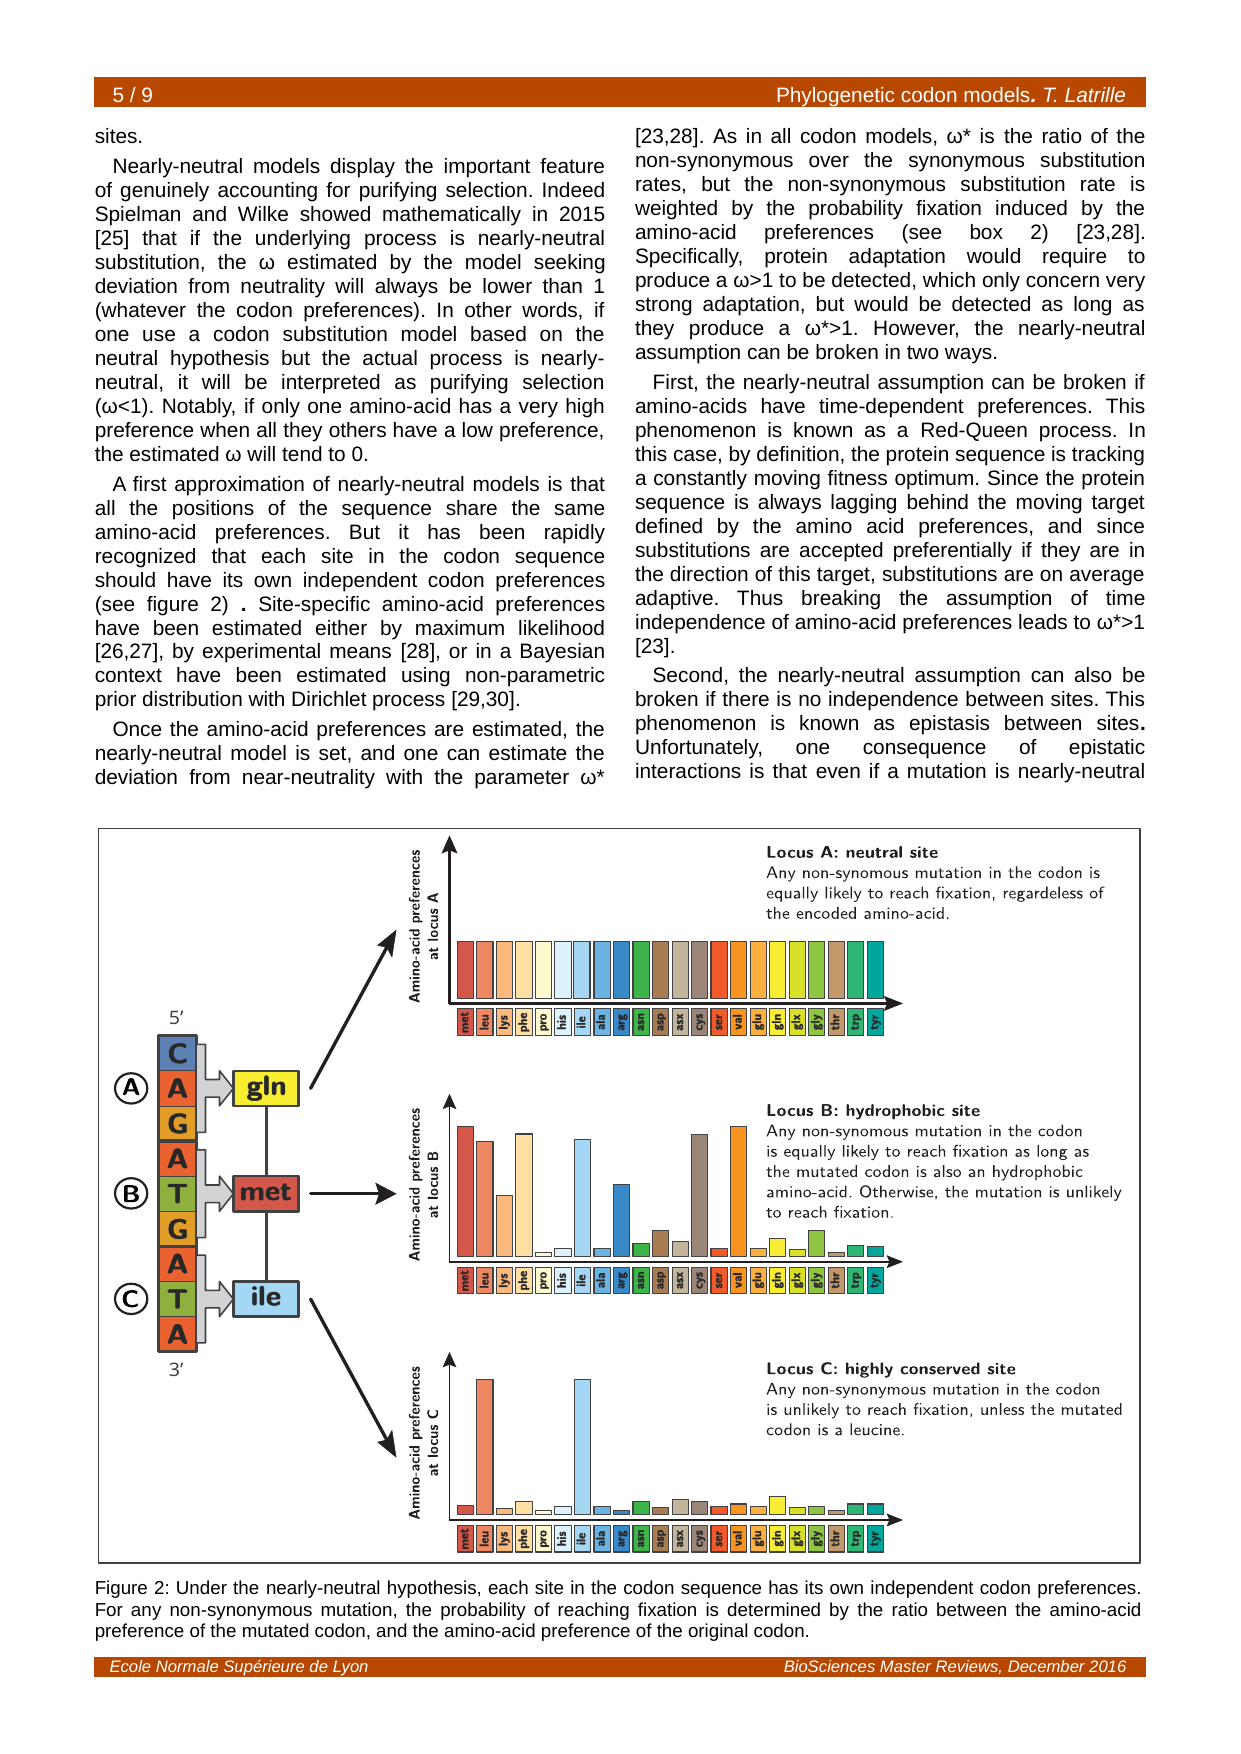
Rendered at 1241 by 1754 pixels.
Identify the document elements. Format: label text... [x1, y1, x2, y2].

text Figure 2: Under the nearly-neutral hypothesis, each site in the codon sequence has its own independent codon preferences. For any non-synonymous mutation, the probability of reaching fixation is determined by the ratio between the amino-acid preference of the mutated codon, and the amino-acid preference of the original codon. [94, 1577, 1143, 1642]
text Nearly-neutral models display the important feature of genuinely accounting for purifying selection. Indeed Spielman and Wilke showed mathematically in 2015 [25] that if the underlying process is nearly-neutral substitution, the ω estimated by the model seeking deviation from neutrality will always be lower than 1 (whatever the codon preferences). In other words, if one use a codon substitution model based on the neutral hypothesis but the actual process is nearly-neutral, it will be interpreted as purifying selection (ω<1). Notably, if only one amino-acid has a very high preference when all they others have a low preference, the estimated ω will tend to 0. [94, 154, 605, 466]
text Second, the nearly-neutral assumption can also be broken if there is no independence between sites. This phenomenon is known as epistasis between sites. Unfortunately, one consequence of epistatic interactions is that even if a mutation is nearly-neutral [635, 663, 1146, 783]
text A first approximation of nearly-neutral models is that all the positions of the sequence share the same amino-acid preferences. But it has been rapidly recognized that each site in the codon sequence should have its own independent codon preferences (see figure 2) . Site-specific amino-acid preferences have been estimated either by maximum likelihood [26,27], by experimental means [28], or in a Bayesian context have been estimated using non-parametric prior distribution with Dirichlet process [29,30]. [94, 472, 605, 711]
text sites. [94, 124, 605, 148]
text First, the nearly-neutral assumption can be broken if amino-acids have time-dependent preferences. This phenomenon is known as a Red-Queen process. In this case, by definition, the protein sequence is tracking a constantly moving fitness optimum. Since the protein sequence is always lagging behind the moving target defined by the amino acid preferences, and since substitutions are accepted preferentially if they are in the direction of this target, substitutions are on average adaptive. Thus breaking the assumption of time independence of amino-acid preferences leads to ω*>1 [23]. [635, 370, 1146, 657]
text Once the amino-acid preferences are estimated, the nearly-neutral model is set, and one can estimate the deviation from near-neutrality with the parameter ω* [94, 717, 605, 789]
text [23,28]. As in all codon models, ω* is the ratio of the non-synonymous over the synonymous substitution rates, but the non-synonymous substitution rate is weighted by the probability fixation induced by the amino-acid preferences (see box 2) [23,28]. Specifically, protein adaptation would require to produce a ω>1 to be detected, which only concern very strong adaptation, but would be detected as long as they produce a ω*>1. However, the nearly-neutral assumption can be broken in two ways. [635, 124, 1146, 364]
